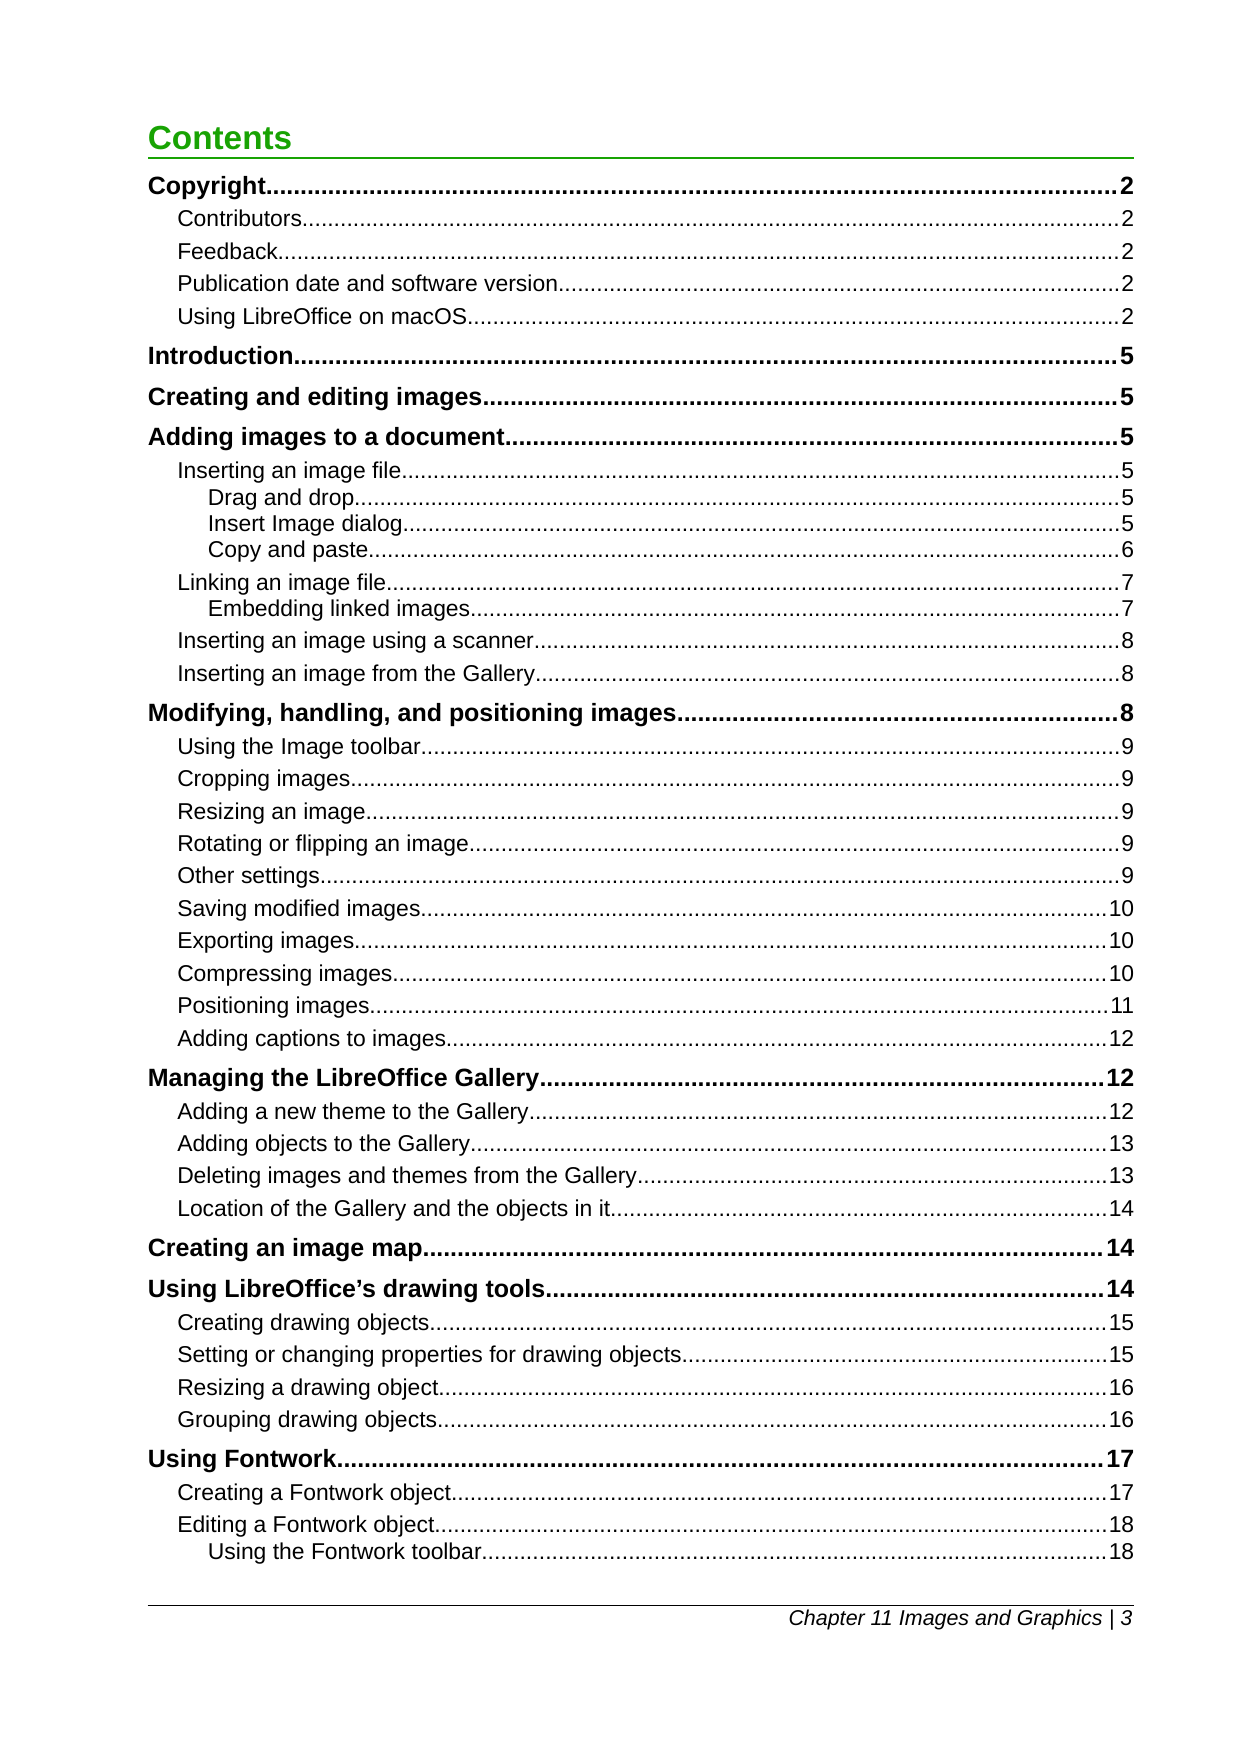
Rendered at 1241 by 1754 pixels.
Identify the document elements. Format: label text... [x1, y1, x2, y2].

text Insert Image dialog 5 [208, 510, 1134, 536]
text Other settings 9 [177, 862, 1134, 889]
text Setting or changing properties for drawing objects 15 [177, 1341, 1134, 1367]
text Inserting an image using a scanner 8 [177, 627, 1134, 654]
text Deleting images and themes from the Gallery 13 [177, 1162, 1134, 1189]
text Linking an image file 7 [177, 569, 1134, 595]
text Drag and drop 5 [208, 483, 1134, 510]
text Contributors 2 [177, 205, 1134, 232]
text Managing the LibreOffice Gallery 12 [148, 1063, 1134, 1092]
text Modifying, handling, and positioning images 8 [148, 698, 1134, 727]
text Feedback 2 [177, 238, 1134, 264]
text Using LibreOffice’s drawing tools 14 [148, 1274, 1134, 1303]
text Positioning images 11 [177, 992, 1134, 1018]
text Copyright 2 [148, 171, 1134, 199]
text Adding images to a document 5 [148, 422, 1134, 451]
text Adding a new theme to the Gallery 12 [177, 1098, 1134, 1124]
text Using the Image toolbar 9 [177, 733, 1134, 759]
subtitle Contents [148, 118, 1134, 157]
text Location of the Gallery and the objects in it 14 [177, 1195, 1134, 1221]
text Copy and paste 6 [208, 536, 1134, 563]
text Exporting images 10 [177, 927, 1134, 954]
text Creating an image map 14 [148, 1233, 1134, 1262]
text Resizing an image 9 [177, 798, 1134, 824]
text Creating drawing objects 15 [177, 1309, 1134, 1335]
text Embedding linked images 7 [208, 595, 1134, 621]
text Using the Fontwork toolbar 18 [208, 1538, 1134, 1564]
text Rotating or flipping an image 9 [177, 830, 1134, 856]
text Using Fontwork 17 [148, 1444, 1134, 1473]
text Creating and editing images 5 [148, 382, 1134, 410]
text Grouping drawing objects 16 [177, 1406, 1134, 1432]
text Saving modified images 10 [177, 895, 1134, 921]
text Adding captions to images 12 [177, 1024, 1134, 1051]
text Inserting an image from the Gallery 8 [177, 660, 1134, 686]
text Using LibreOffice on macOS 2 [177, 303, 1134, 329]
text Creating a Fontwork object 17 [177, 1479, 1134, 1505]
text Editing a Fontwork object 18 [177, 1511, 1134, 1538]
text Publication date and software version 2 [177, 270, 1134, 297]
text Compressing images 10 [177, 960, 1134, 986]
text Resizing a drawing object 16 [177, 1373, 1134, 1400]
text Cropping images 9 [177, 765, 1134, 792]
text Adding objects to the Gallery 13 [177, 1130, 1134, 1156]
text Introduction 5 [148, 341, 1134, 370]
text Inserting an image file 5 [177, 457, 1134, 483]
